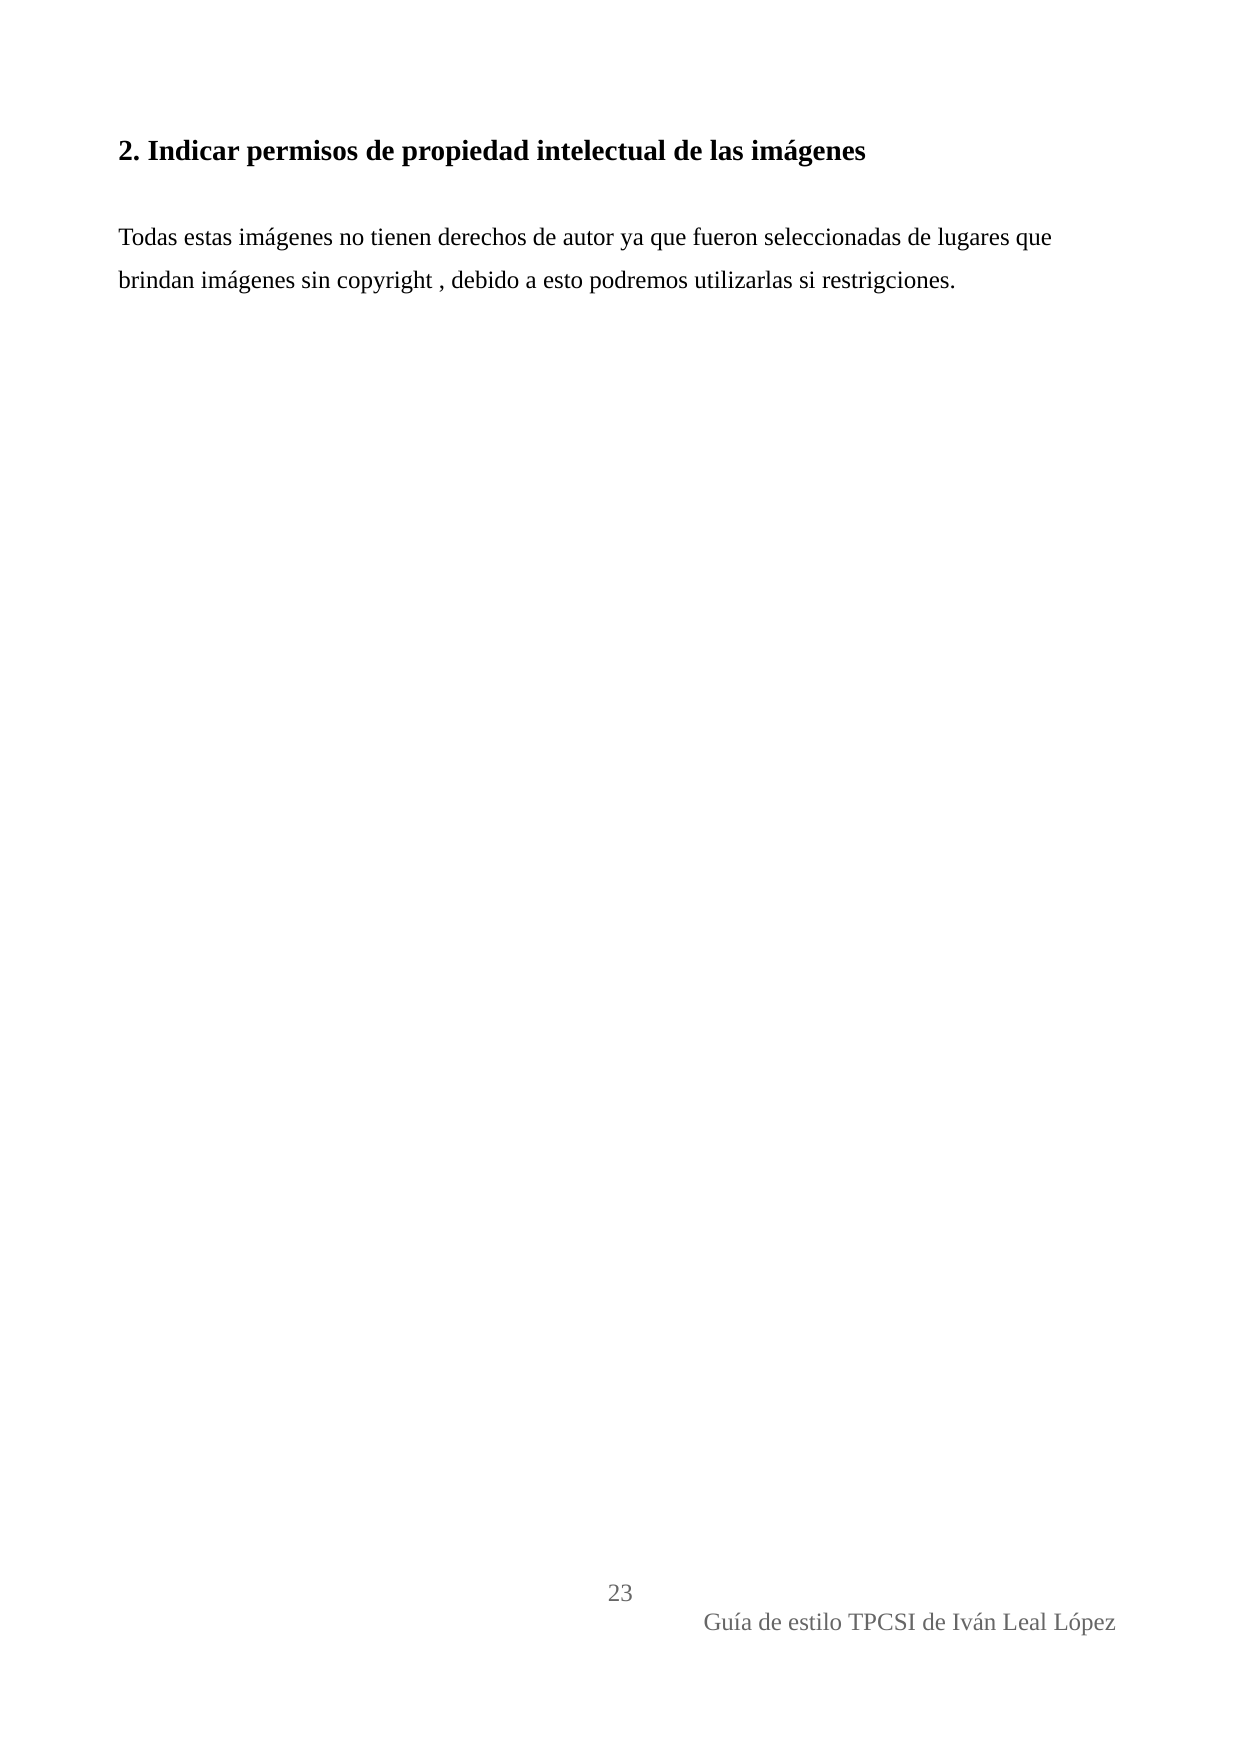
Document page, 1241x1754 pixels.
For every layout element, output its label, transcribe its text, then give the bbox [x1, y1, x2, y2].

subtitle 2. Indicar permisos de propiedad intelectual de las imágenes [118, 133, 1122, 166]
text Todas estas imágenes no tienen derechos de autor ya que fueron seleccionadas de lugares que [118, 222, 1122, 251]
text brindan imágenes sin copyright , debido a esto podremos utilizarlas si restrigciones. [118, 265, 1122, 294]
